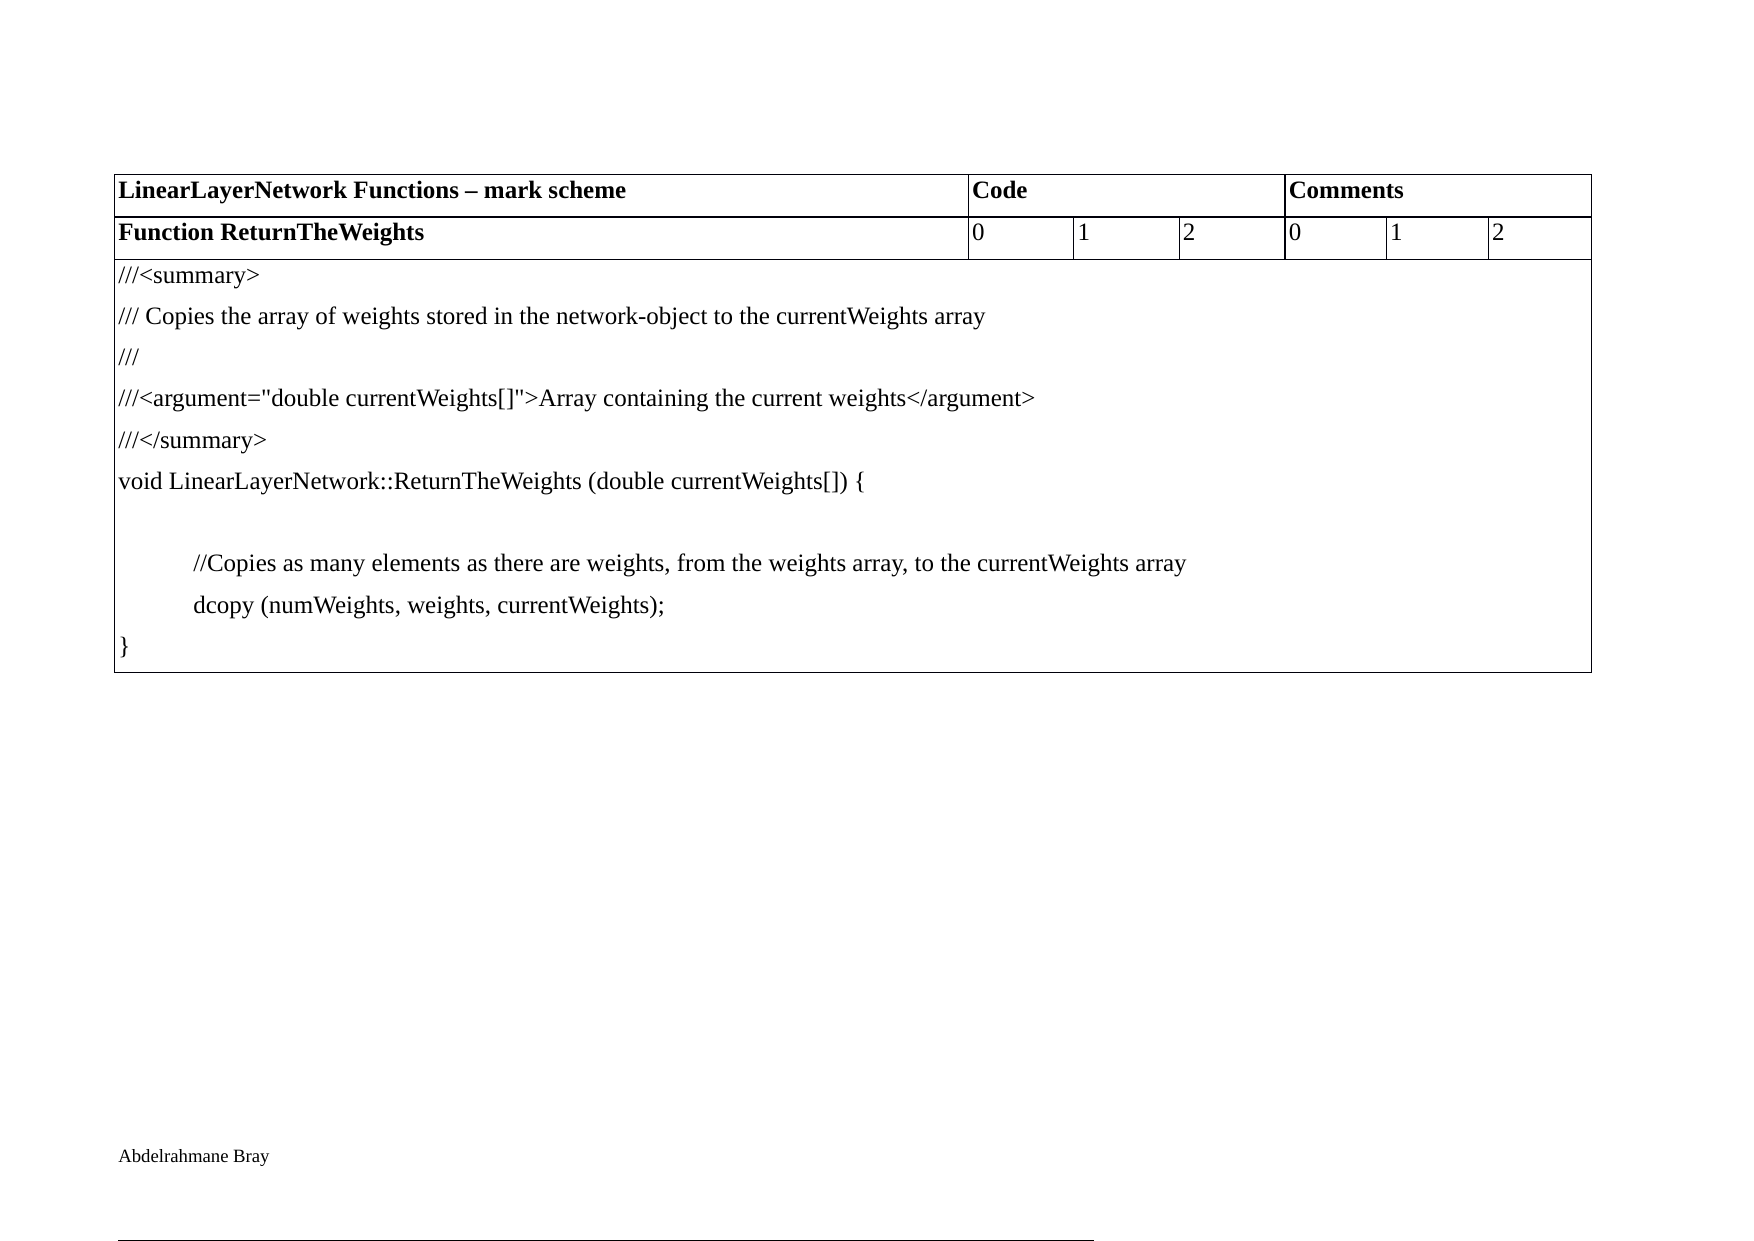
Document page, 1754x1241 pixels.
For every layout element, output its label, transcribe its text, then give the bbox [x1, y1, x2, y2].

table_cell 0 [1286, 218, 1386, 259]
table_header LinearLayerNetwork Functions – mark scheme [115, 175, 968, 216]
table_cell 1 [1387, 218, 1488, 259]
table_cell Function ReturnTheWeights [115, 218, 968, 259]
table_cell 1 [1074, 218, 1179, 259]
table_cell 2 [1180, 218, 1284, 259]
table_cell 2 [1489, 218, 1591, 259]
table_cell ///<summary> /// Copies the array of weights stored in the network-object to the currentWeights array /// ///<argument="double currentWeights[]">Array containing the current weights</argument> ///</summary> void LinearLayerNetwork::ReturnTheWeights (double currentWeights[]) { //Copies as many elements as there are weights, from the weights array, to the currentWeights array dcopy (numWeights, weights, currentWeights); } [115, 260, 1591, 672]
table_header Code [969, 175, 1284, 216]
table_header Comments [1286, 175, 1591, 216]
table_cell 0 [969, 218, 1073, 259]
